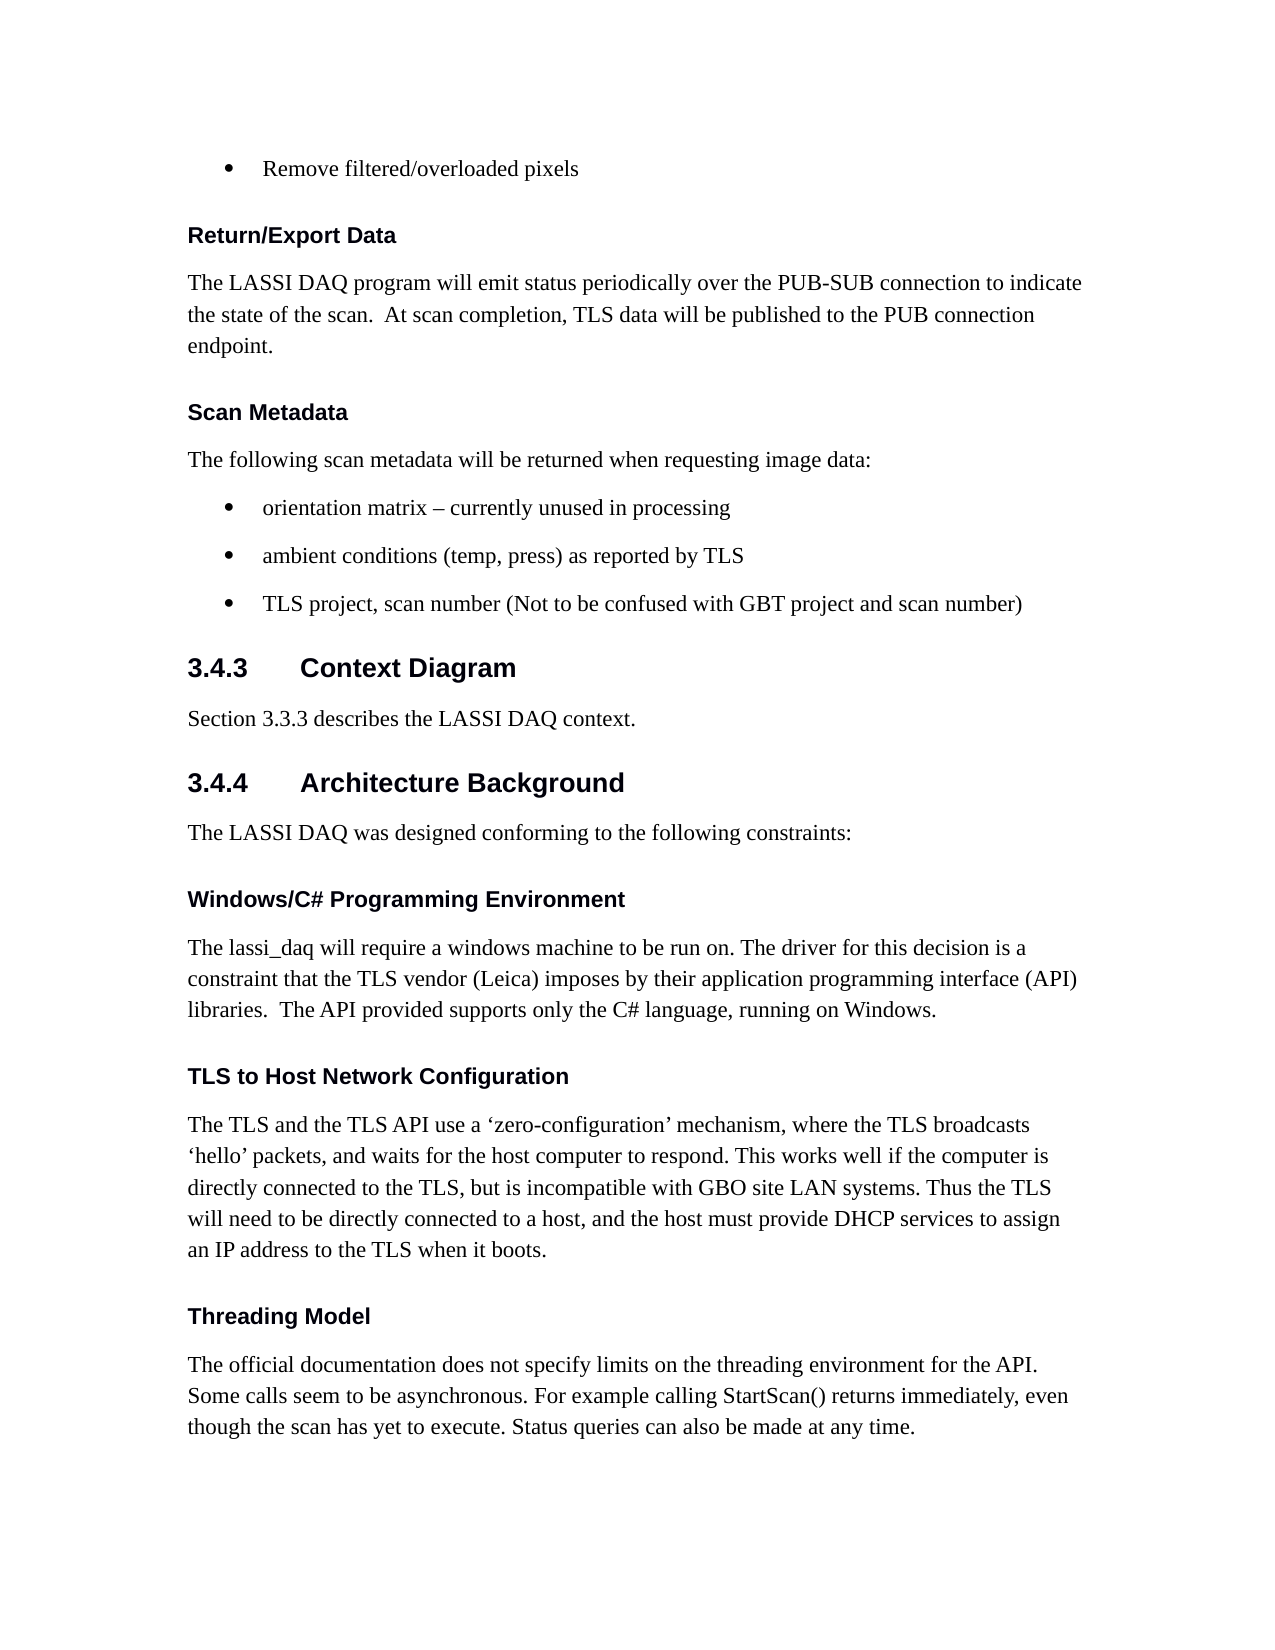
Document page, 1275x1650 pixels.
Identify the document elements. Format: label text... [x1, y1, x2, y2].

list Remove filtered/overloaded pixels [225, 150, 1087, 181]
text Return/Export Data [187, 212, 1087, 248]
text Section 3.3.3 describes the LASSI DAQ context. [187, 700, 1087, 731]
text Windows/C# Programming Environment [187, 877, 1087, 912]
subtitle Architecture Background [187, 762, 1087, 798]
text The following scan metadata will be returned when requesting image data: [187, 442, 1087, 473]
text TLS to Host Network Configuration [187, 1054, 1087, 1089]
text The lassi_daq will require a windows machine to be run on. The driver for this decision is a constraint that the TLS vendor (Leica) imposes by their application programming interface (API) libraries. The API provided supports only the C# language, running on Windows. [187, 929, 1087, 1023]
text The LASSI DAQ was designed conforming to the following constraints: [187, 814, 1087, 846]
list TLS project, scan number (Not to be confused with GBT project and scan number) [225, 585, 1087, 617]
text Scan Metadata [187, 389, 1087, 425]
text The LASSI DAQ program will emit status periodically over the PUB-SUB connection to indicate the state of the scan. At scan completion, TLS data will be published to the PUB connection endpoint. [187, 264, 1087, 358]
text Threading Model [187, 1294, 1087, 1329]
subtitle Context Diagram [187, 648, 1087, 683]
list ambient conditions (temp, press) as reported by TLS [225, 537, 1087, 569]
text The TLS and the TLS API use a ‘zero-configuration’ mechanism, where the TLS broadcasts ‘hello’ packets, and waits for the host computer to respond. This works well if the computer is directly connected to the TLS, but is incompatible with GBO site LAN systems. Thus the TLS will need to be directly connected to a host, and the host must provide DHCP services to assign an IP address to the TLS when it boots. [187, 1106, 1087, 1262]
list orientation matrix – currently unused in processing [225, 489, 1087, 521]
text The official documentation does not specify limits on the threading environment for the API. Some calls seem to be asynchronous. For example calling StartScan() returns immediately, even though the scan has yet to execute. Status queries can also be made at any time. [187, 1346, 1087, 1439]
